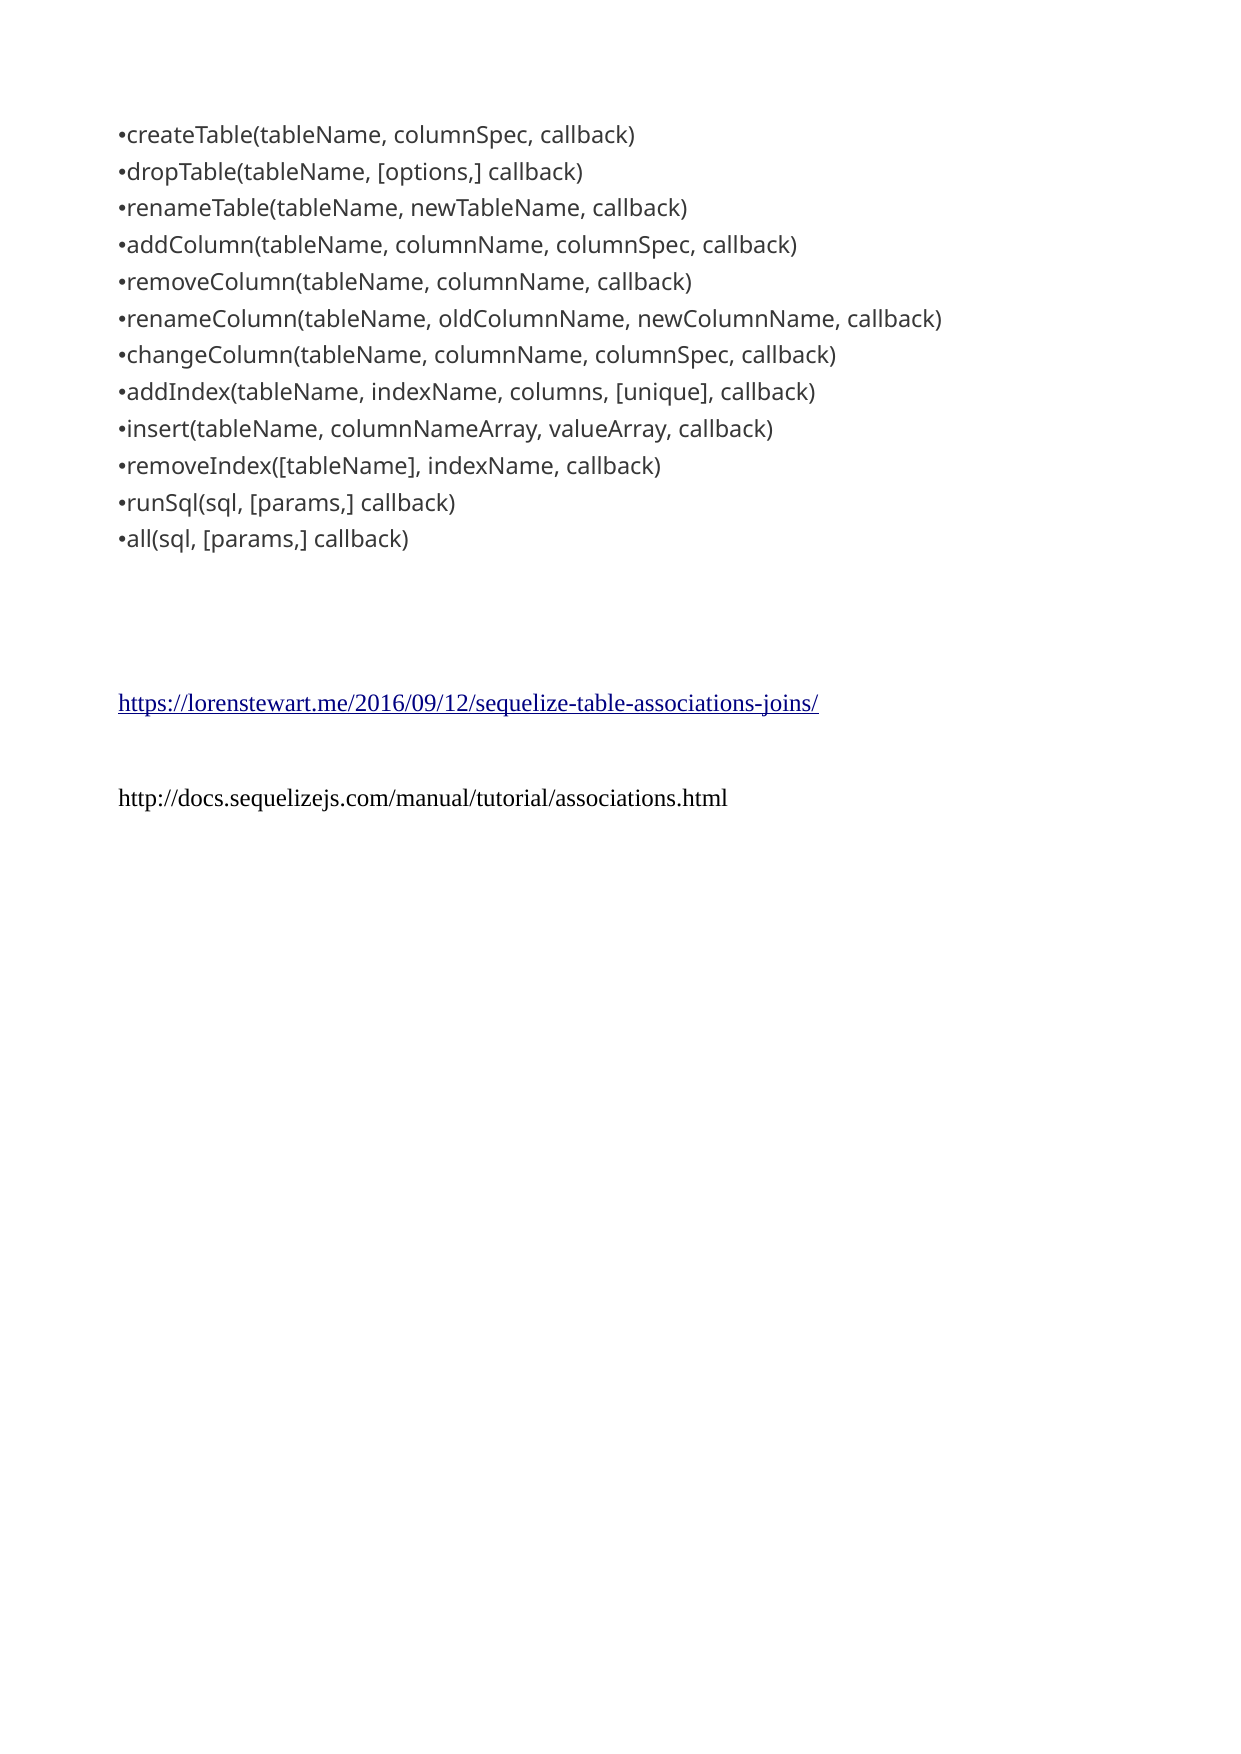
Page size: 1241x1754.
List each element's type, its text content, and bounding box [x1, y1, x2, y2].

list dropTable(tableName, [options,] callback) [118, 155, 1122, 187]
list changeColumn(tableName, columnName, columnSpec, callback) [118, 339, 1122, 371]
list renameColumn(tableName, oldColumnName, newColumnName, callback) [118, 302, 1122, 334]
text http://docs.sequelizejs.com/manual/tutorial/associations.html [118, 783, 1122, 812]
list insert(tableName, columnNameArray, valueArray, callback) [118, 412, 1122, 444]
list createTable(tableName, columnSpec, callback) [118, 118, 1122, 150]
list all(sql, [params,] callback) [118, 523, 1122, 554]
list removeIndex([tableName], indexName, callback) [118, 449, 1122, 481]
list runSql(sql, [params,] callback) [118, 486, 1122, 518]
text https://lorenstewart.me/2016/09/12/sequelize-table-associations-joins/ [118, 688, 1122, 716]
list addIndex(tableName, indexName, columns, [unique], callback) [118, 376, 1122, 407]
list renameTable(tableName, newTableName, callback) [118, 192, 1122, 224]
list addColumn(tableName, columnName, columnSpec, callback) [118, 228, 1122, 260]
list removeColumn(tableName, columnName, callback) [118, 265, 1122, 297]
